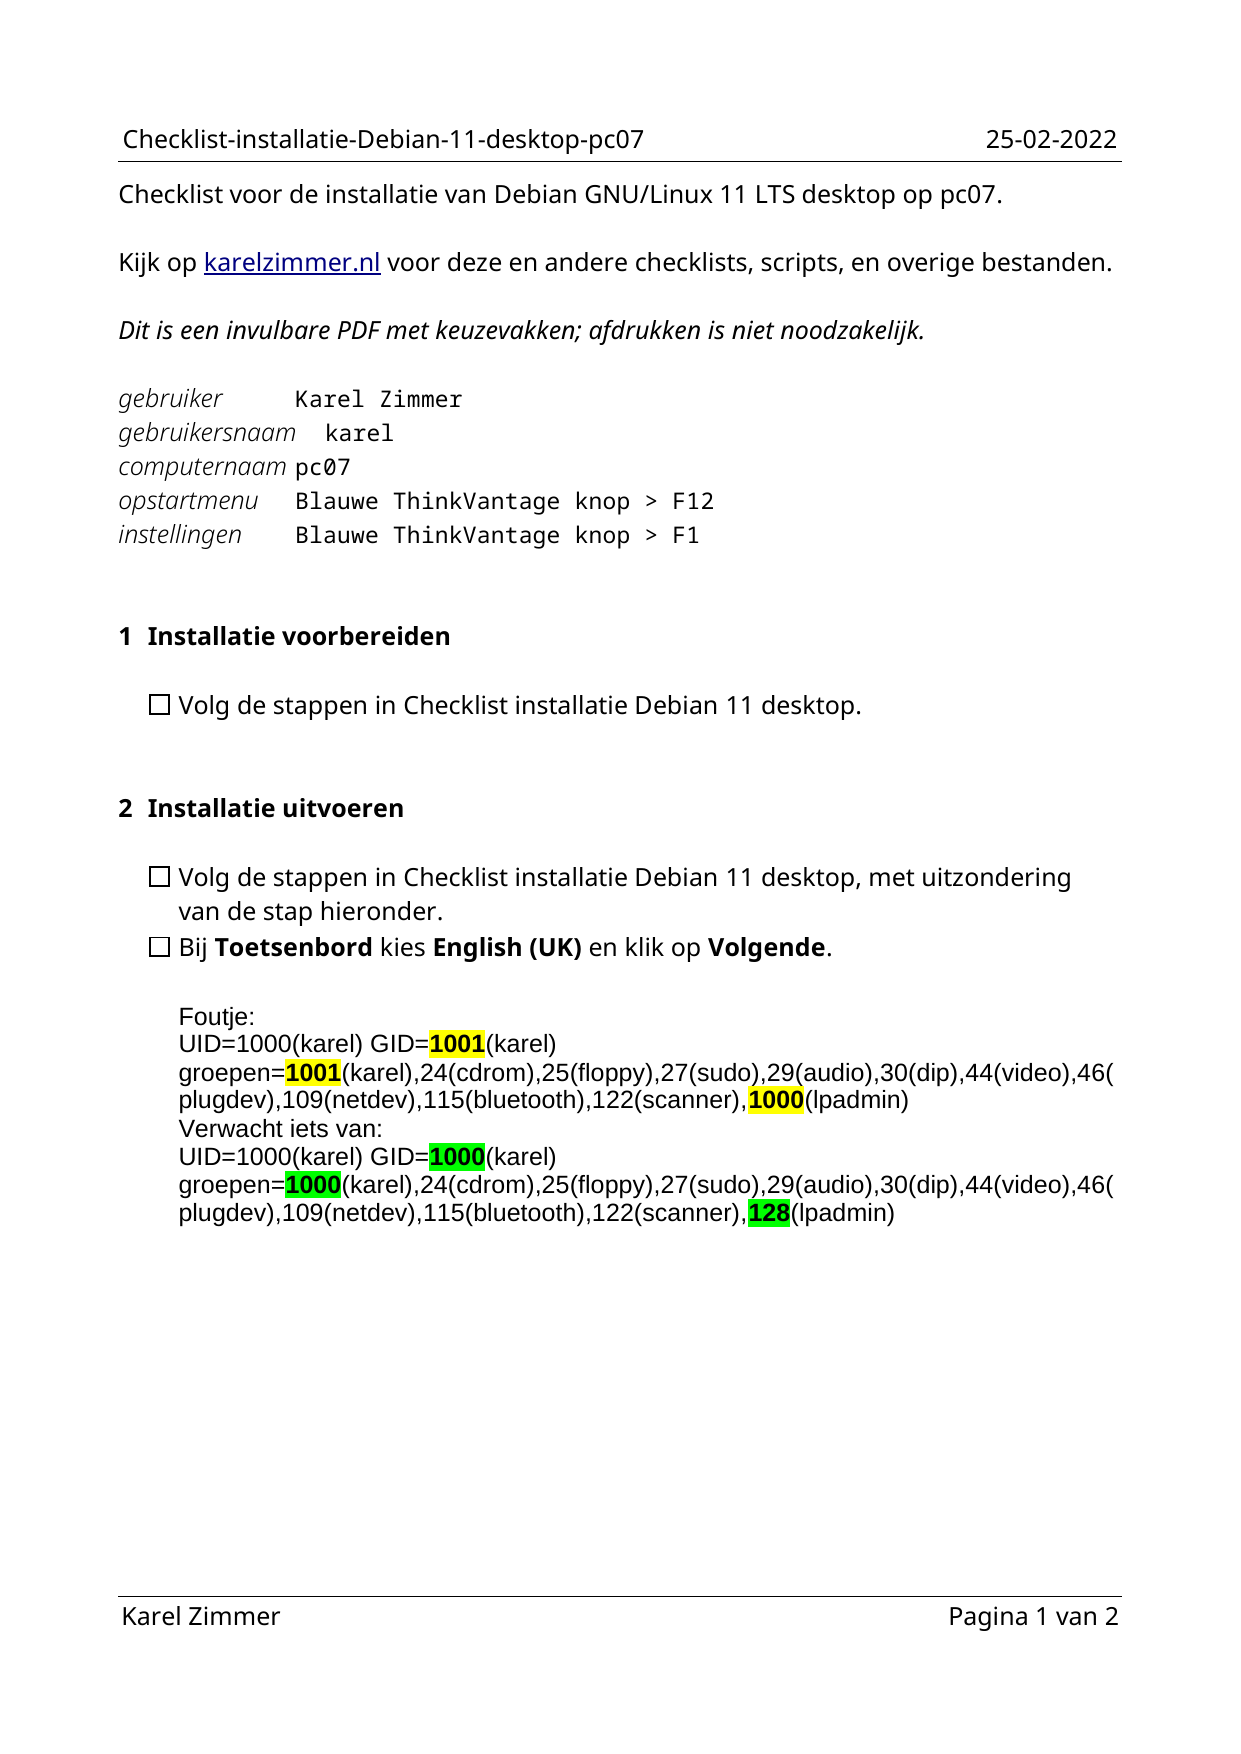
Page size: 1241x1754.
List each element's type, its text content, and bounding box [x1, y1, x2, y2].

text opstartmenu Blauwe ThinkVantage knop > F12 [118, 483, 1122, 517]
text computernaam pc07 [118, 449, 1122, 483]
table_header Volg de stappen in Checklist installatie Debian 11 desktop, met uitzondering van de stap hieronder. [177, 859, 1120, 929]
table_cell [141, 965, 177, 1001]
table_cell [141, 1001, 177, 1228]
table_header Volg de stappen in Checklist installatie Debian 11 desktop. [177, 686, 1120, 723]
text Dit is een invulbare PDF met keuzevakken; afdrukken is niet noodzakelijk. [118, 313, 1122, 347]
table_cell [177, 965, 1120, 1001]
table_header [141, 859, 177, 929]
list Installatie voorbereiden [118, 618, 1122, 652]
text instellingen Blauwe ThinkVantage knop > F1 [118, 517, 1122, 551]
table_cell [141, 929, 177, 965]
text Kijk op karelzimmer.nl voor deze en andere checklists, scripts, en overige bestanden. [118, 245, 1122, 279]
table_header [141, 686, 177, 723]
text gebruiker Karel Zimmer [118, 381, 1122, 415]
text gebruikersnaam karel [118, 415, 1122, 449]
text Checklist voor de installatie van Debian GNU/Linux 11 LTS desktop op pc07. [118, 177, 1122, 211]
list Installatie uitvoeren [118, 791, 1122, 824]
table_cell Foutje: UID=1000(karel) GID=1001(karel) groepen=1001(karel),24(cdrom),25(floppy),27(sudo),29(audio),30(dip),44(video),46(plugdev),109(netdev),115(bluetooth),122(scanner),1000(lpadmin) Verwacht iets van: UID=1000(karel) GID=1000(karel) groepen=1000(karel),24(cdrom),25(floppy),27(sudo),29(audio),30(dip),44(video),46(plugdev),109(netdev),115(bluetooth),122(scanner),128(lpadmin) [177, 1001, 1120, 1228]
table_cell Bij Toetsenbord kies English (UK) en klik op Volgende. [177, 929, 1120, 965]
